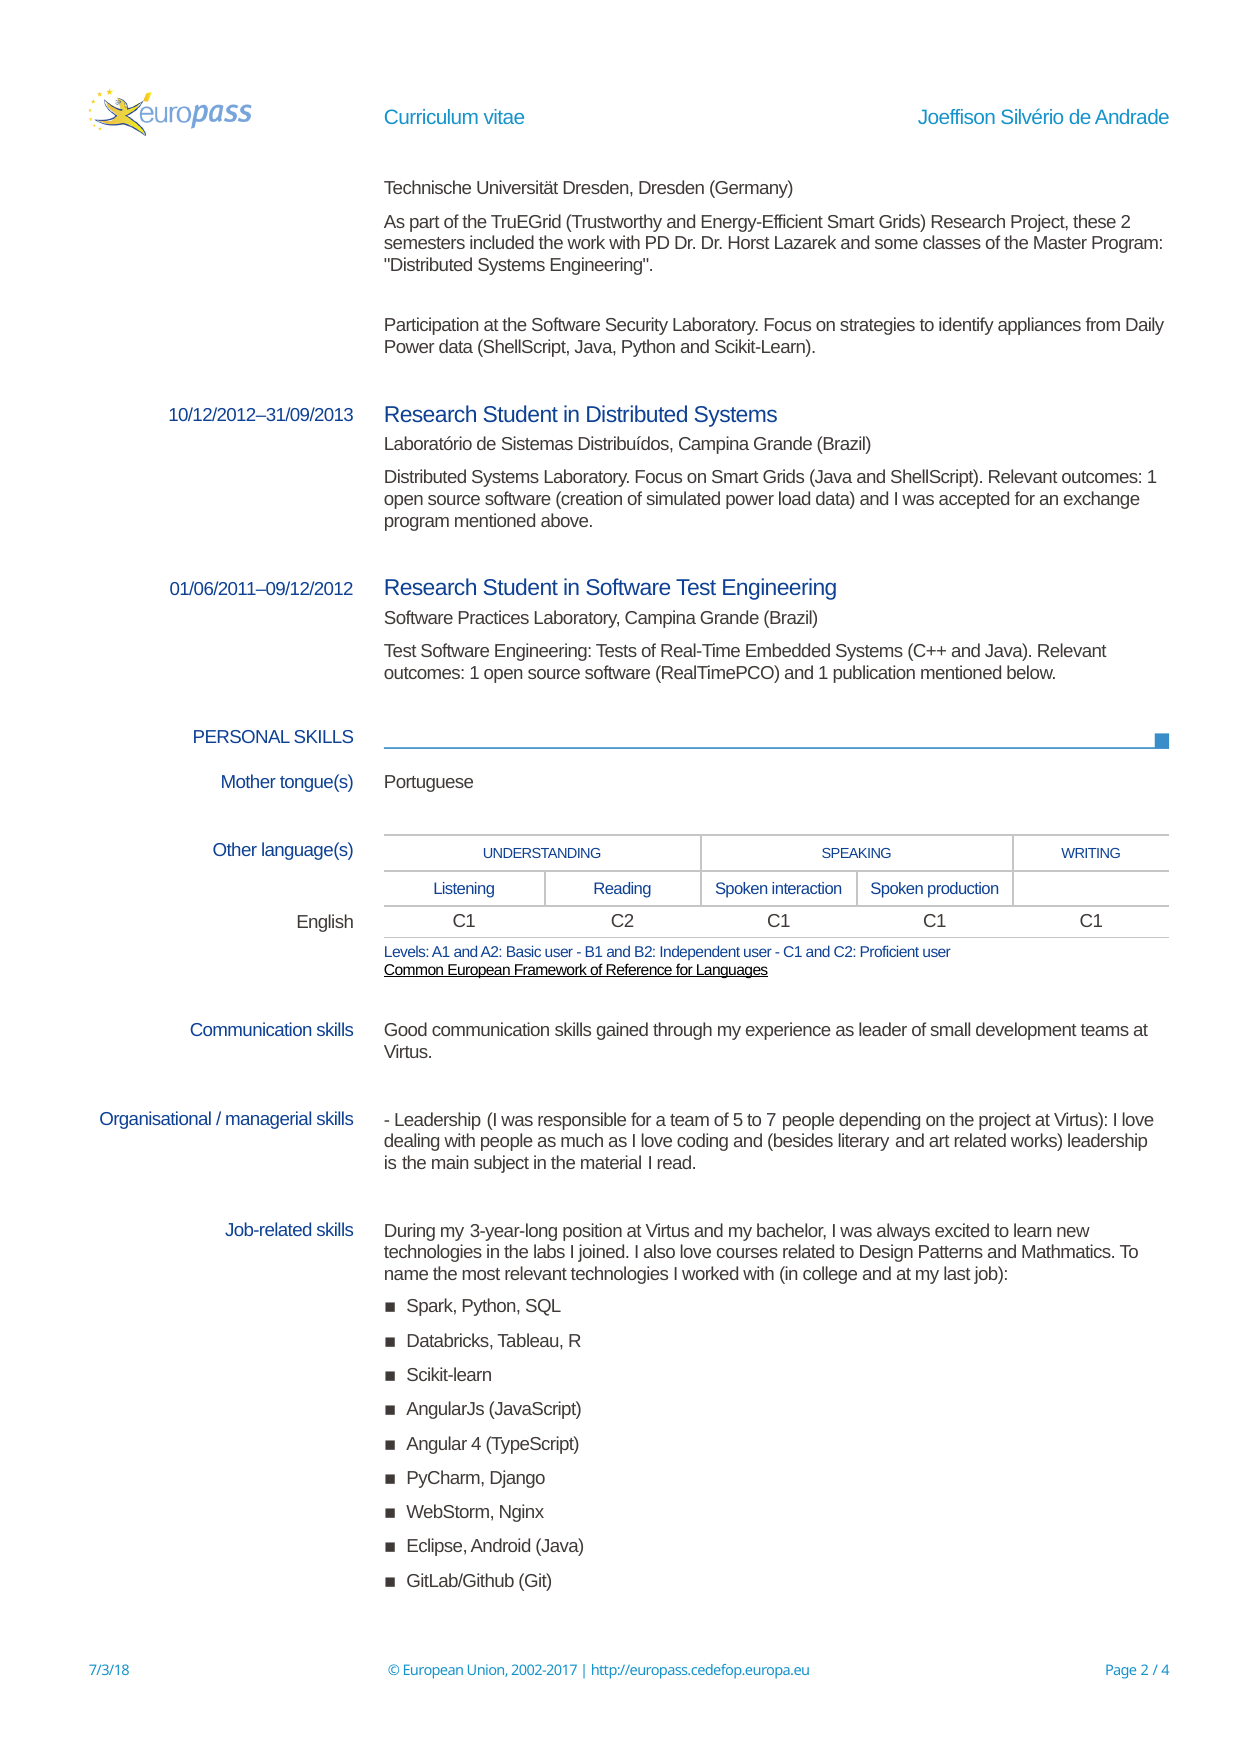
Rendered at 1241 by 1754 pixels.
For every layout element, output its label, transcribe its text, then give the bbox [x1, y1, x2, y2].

table_header [1034, 401, 1169, 427]
table_header Job-related skills [89, 1216, 384, 1598]
table_header Communication skills [89, 1016, 384, 1068]
table_header [89, 171, 384, 363]
table_cell UNDERSTANDING [384, 836, 700, 869]
table_header 01/06/2011–09/12/2012 [89, 574, 384, 689]
table_header PERSONAL SKILLS [89, 726, 384, 748]
table_header - Leadership (I was responsible for a team of 5 to 7 people depending on the project at Virtus): I love dealing with people as much as I love coding and (besides literary and art related works) leadership is the main subject in the material I read. [384, 1106, 1169, 1179]
table_header Research Student in Distributed Systems [384, 401, 1033, 427]
table_cell Other language(s) [89, 834, 384, 905]
table_header 10/12/2012–31/09/2013 [89, 401, 384, 537]
table_header Portuguese [384, 768, 1169, 799]
table_cell [89, 799, 384, 834]
table_cell C1 [857, 907, 1013, 937]
table_cell Laboratório de Sistemas Distribuídos, Campina Grande (Brazil) [384, 427, 1169, 463]
table_cell Spoken interaction [702, 872, 856, 905]
table_cell Technische Universität Dresden, Dresden (Germany) [384, 171, 1169, 208]
table_cell WRITING [1014, 836, 1169, 869]
table_cell C1 [1013, 907, 1169, 937]
table_cell C1 [701, 907, 857, 937]
table_cell Levels: A1 and A2: Basic user - B1 and B2: Independent user - C1 and C2: Proficient user Common European Framework of Reference for Languages [384, 938, 1169, 979]
table_cell Software Practices Laboratory, Campina Grande (Brazil) [384, 601, 1169, 637]
table_cell Distributed Systems Laboratory. Focus on Smart Grids (Java and ShellScript). Relevant outcomes: 1 open source software (creation of simulated power load data) and I was accepted for an exchange program mentioned above. [384, 464, 1169, 537]
table_header During my 3-year-long position at Virtus and my bachelor, I was always excited to learn new technologies in the labs I joined. I also love courses related to Design Patterns and Mathmatics. To name the most relevant technologies I worked with (in college and at my last job): Spark, Python, SQL Databricks, Tableau, R Scikit-learn AngularJs (JavaScript) Angular 4 (TypeScript) PyCharm, Django WebStorm, Nginx Eclipse, Android (Java) GitLab/Github (Git) Jenkins, Jira, Tuleap, TestLink UML, OpenCV, Scala DDD: Domain Driven Development TDD: Test Driven Development Visual Studio, .Net/ASP.Net [384, 1216, 1169, 1598]
picture [88, 88, 252, 136]
table_header Mother tongue(s) [89, 768, 384, 799]
table_cell [1014, 872, 1169, 905]
table_header Good communication skills gained through my experience as leader of small development teams at Virtus. [384, 1016, 1169, 1068]
table_cell Reading [546, 872, 700, 905]
table_cell SPEAKING [702, 836, 1012, 869]
table_cell [384, 799, 1169, 834]
table_cell C1 [384, 907, 544, 937]
table_cell English [89, 905, 384, 937]
table_cell [89, 937, 384, 979]
table_cell Test Software Engineering: Tests of Real-Time Embedded Systems (C++ and Java). Relevant outcomes: 1 open source software (RealTimePCO) and 1 publication mentioned below. [384, 637, 1169, 689]
table_header [384, 726, 1169, 733]
picture [383, 733, 1170, 749]
table_header [1034, 574, 1169, 601]
table_cell As part of the TruEGrid (Trustworthy and Energy-Efficient Smart Grids) Research Project, these 2 semesters included the work with PD Dr. Dr. Horst Lazarek and some classes of the Master Program: "Distributed Systems Engineering". Participation at the Software Security Laboratory. Focus on strategies to identify appliances from Daily Power data (ShellScript, Java, Python and Scikit-Learn). [384, 208, 1169, 363]
table_header Organisational / managerial skills [89, 1106, 384, 1179]
table_cell C2 [545, 907, 701, 937]
table_cell Spoken production [858, 872, 1012, 905]
table_cell Listening [384, 872, 544, 905]
table_header Research Student in Software Test Engineering [384, 574, 1033, 601]
